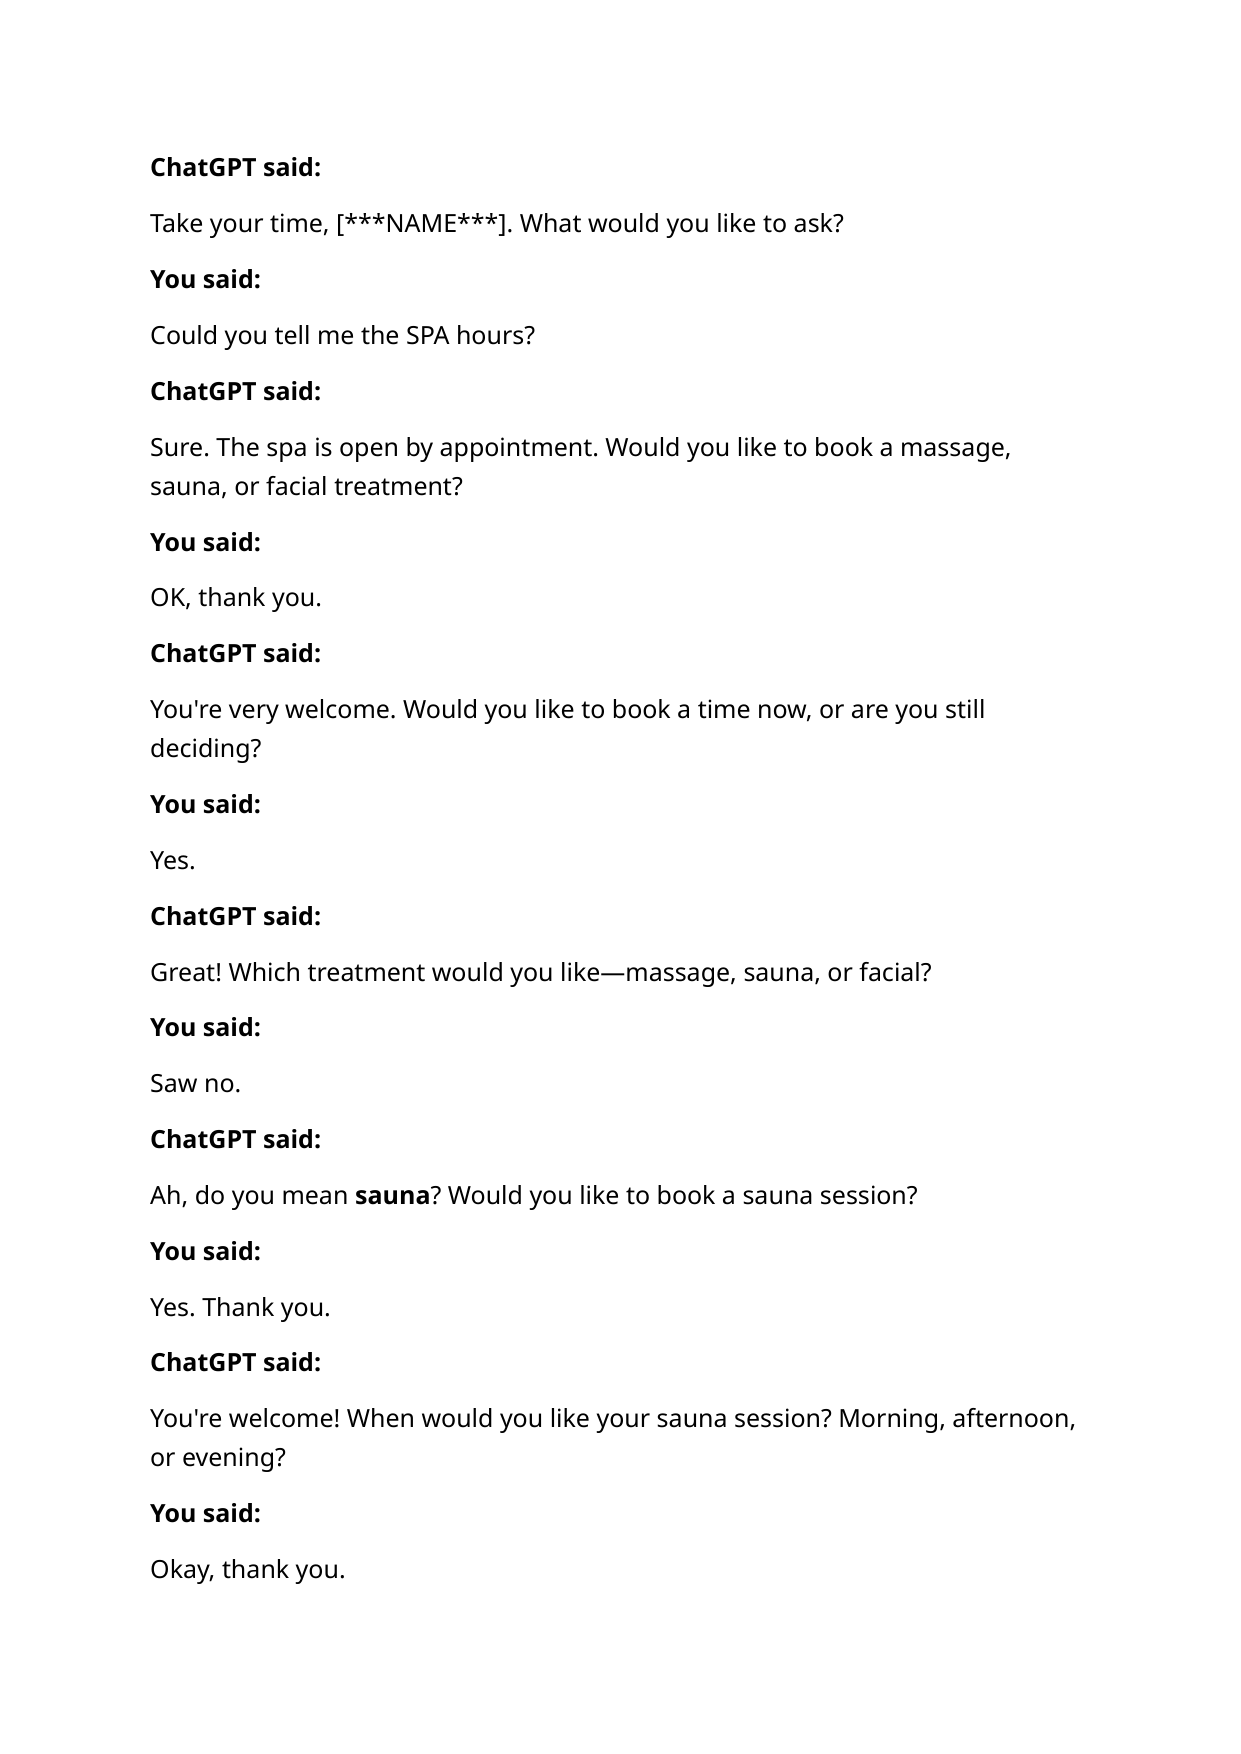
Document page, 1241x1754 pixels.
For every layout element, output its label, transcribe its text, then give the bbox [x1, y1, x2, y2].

text ChatGPT said: [150, 898, 1090, 932]
text You said: [150, 262, 1090, 296]
text Yes. Thank you. [150, 1289, 1090, 1323]
text You said: [150, 1010, 1090, 1044]
text ChatGPT said: [150, 150, 1090, 184]
text ChatGPT said: [150, 1345, 1090, 1379]
text Yes. [150, 842, 1090, 877]
text You said: [150, 1496, 1090, 1530]
text You said: [150, 1233, 1090, 1267]
text Sure. The spa is open by appointment. Would you like to book a massage, sauna, or facial treatment? [150, 429, 1090, 502]
text Could you tell me the SPA hours? [150, 317, 1090, 352]
text OK, thank you. [150, 580, 1090, 614]
text ChatGPT said: [150, 636, 1090, 670]
text ChatGPT said: [150, 1122, 1090, 1156]
text Great! Which treatment would you like—massage, sauna, or facial? [150, 954, 1090, 988]
text Take your time, [***NAME***]. What would you like to ask? [150, 206, 1090, 240]
text Saw no. [150, 1066, 1090, 1100]
text Okay, thank you. [150, 1552, 1090, 1586]
text Ah, do you mean sauna? Would you like to book a sauna session? [150, 1177, 1090, 1212]
text You're very welcome. Would you like to book a time now, or are you still deciding? [150, 692, 1090, 765]
text You said: [150, 524, 1090, 558]
text You said: [150, 787, 1090, 821]
text You're welcome! When would you like your sauna session? Morning, afternoon, or evening? [150, 1401, 1090, 1474]
text ChatGPT said: [150, 373, 1090, 407]
